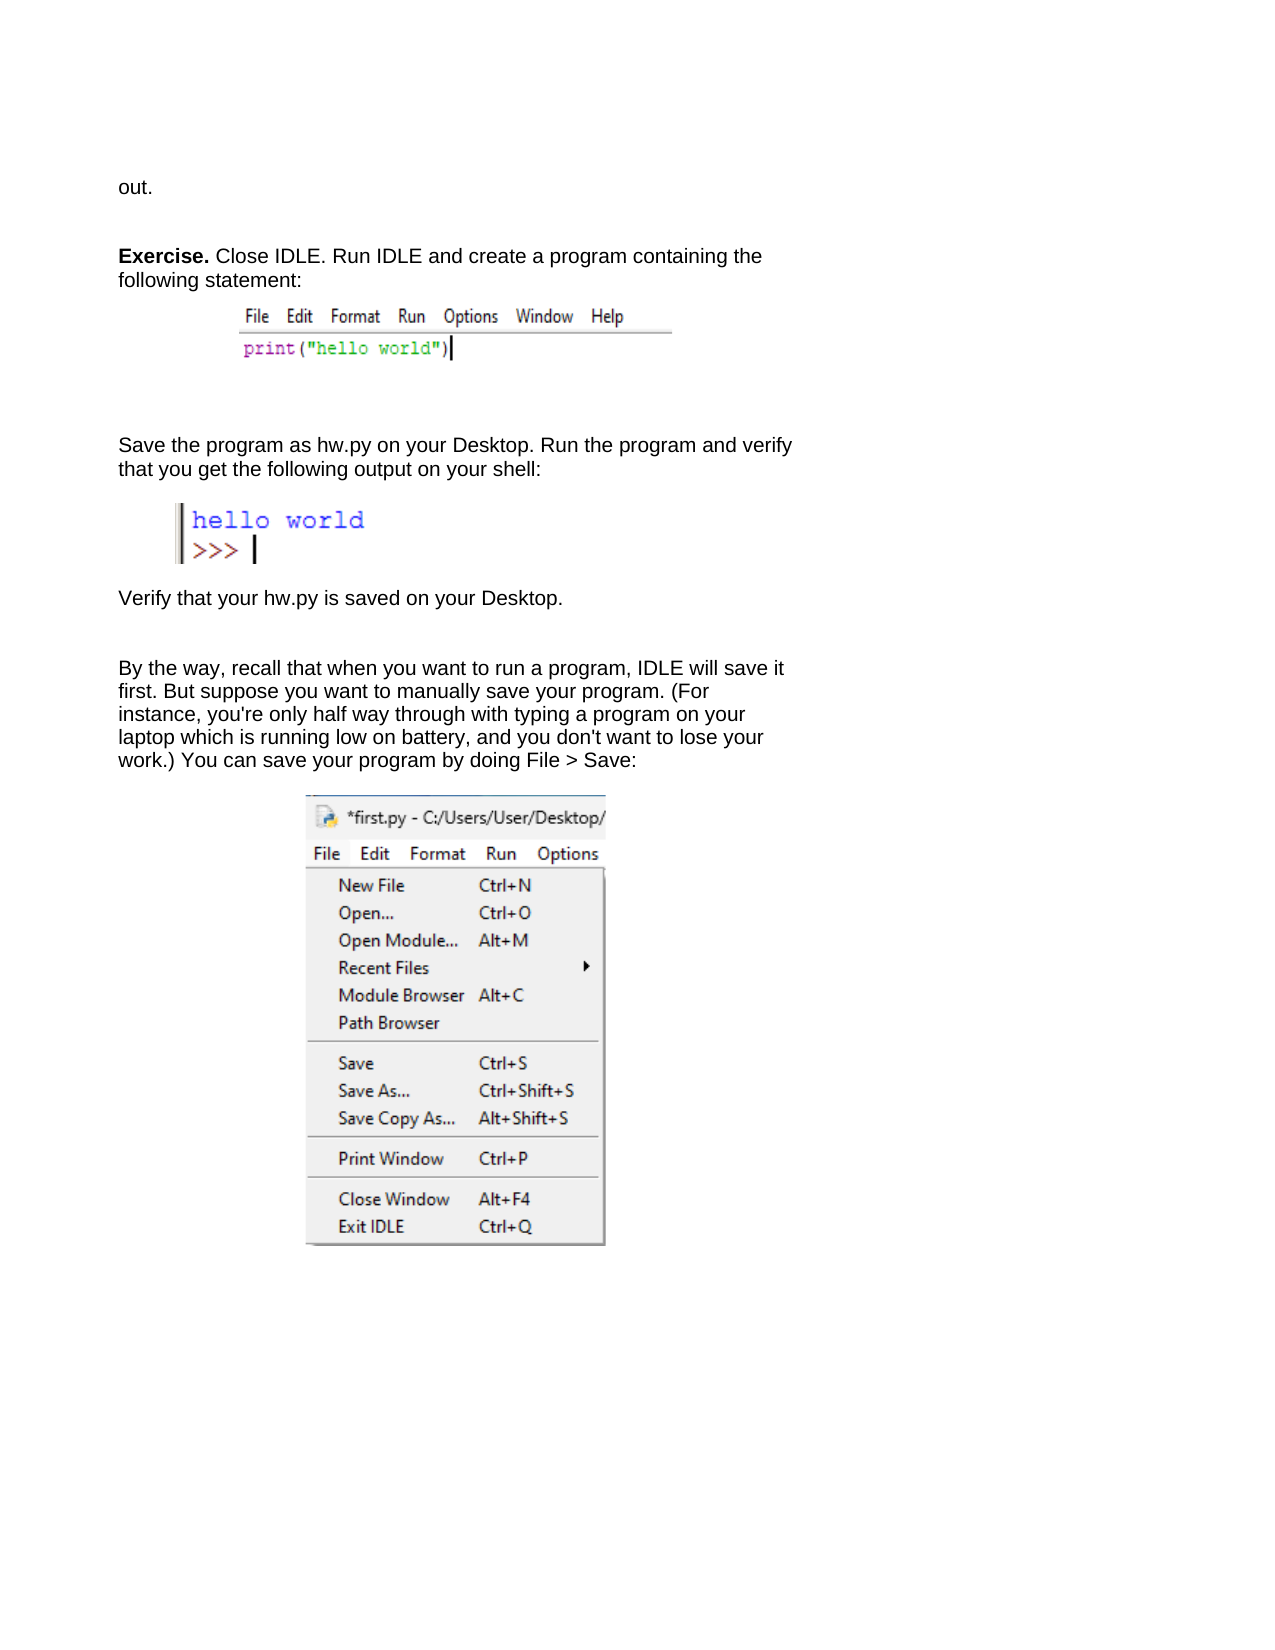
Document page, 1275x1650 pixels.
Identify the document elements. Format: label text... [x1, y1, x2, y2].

text Exercise. Close IDLE. Run IDLE and create a program containing the following statement: [118, 245, 793, 291]
text out. [118, 175, 793, 198]
text Verify that your hw.py is saved on your Desktop. [118, 586, 793, 609]
text Save the program as hw.py on your Desktop. Run the program and verify that you get the following output on your shell: [118, 434, 793, 481]
text By the way, recall that when you want to run a program, IDLE will save it first. But suppose you want to manually save your program. (For instance, you're only half way through with typing a program on your laptop which is running low on battery, and you don't want to lose your work.) You can save your program by doing File > Save: [118, 656, 793, 772]
picture [239, 301, 673, 411]
picture [305, 795, 606, 1246]
